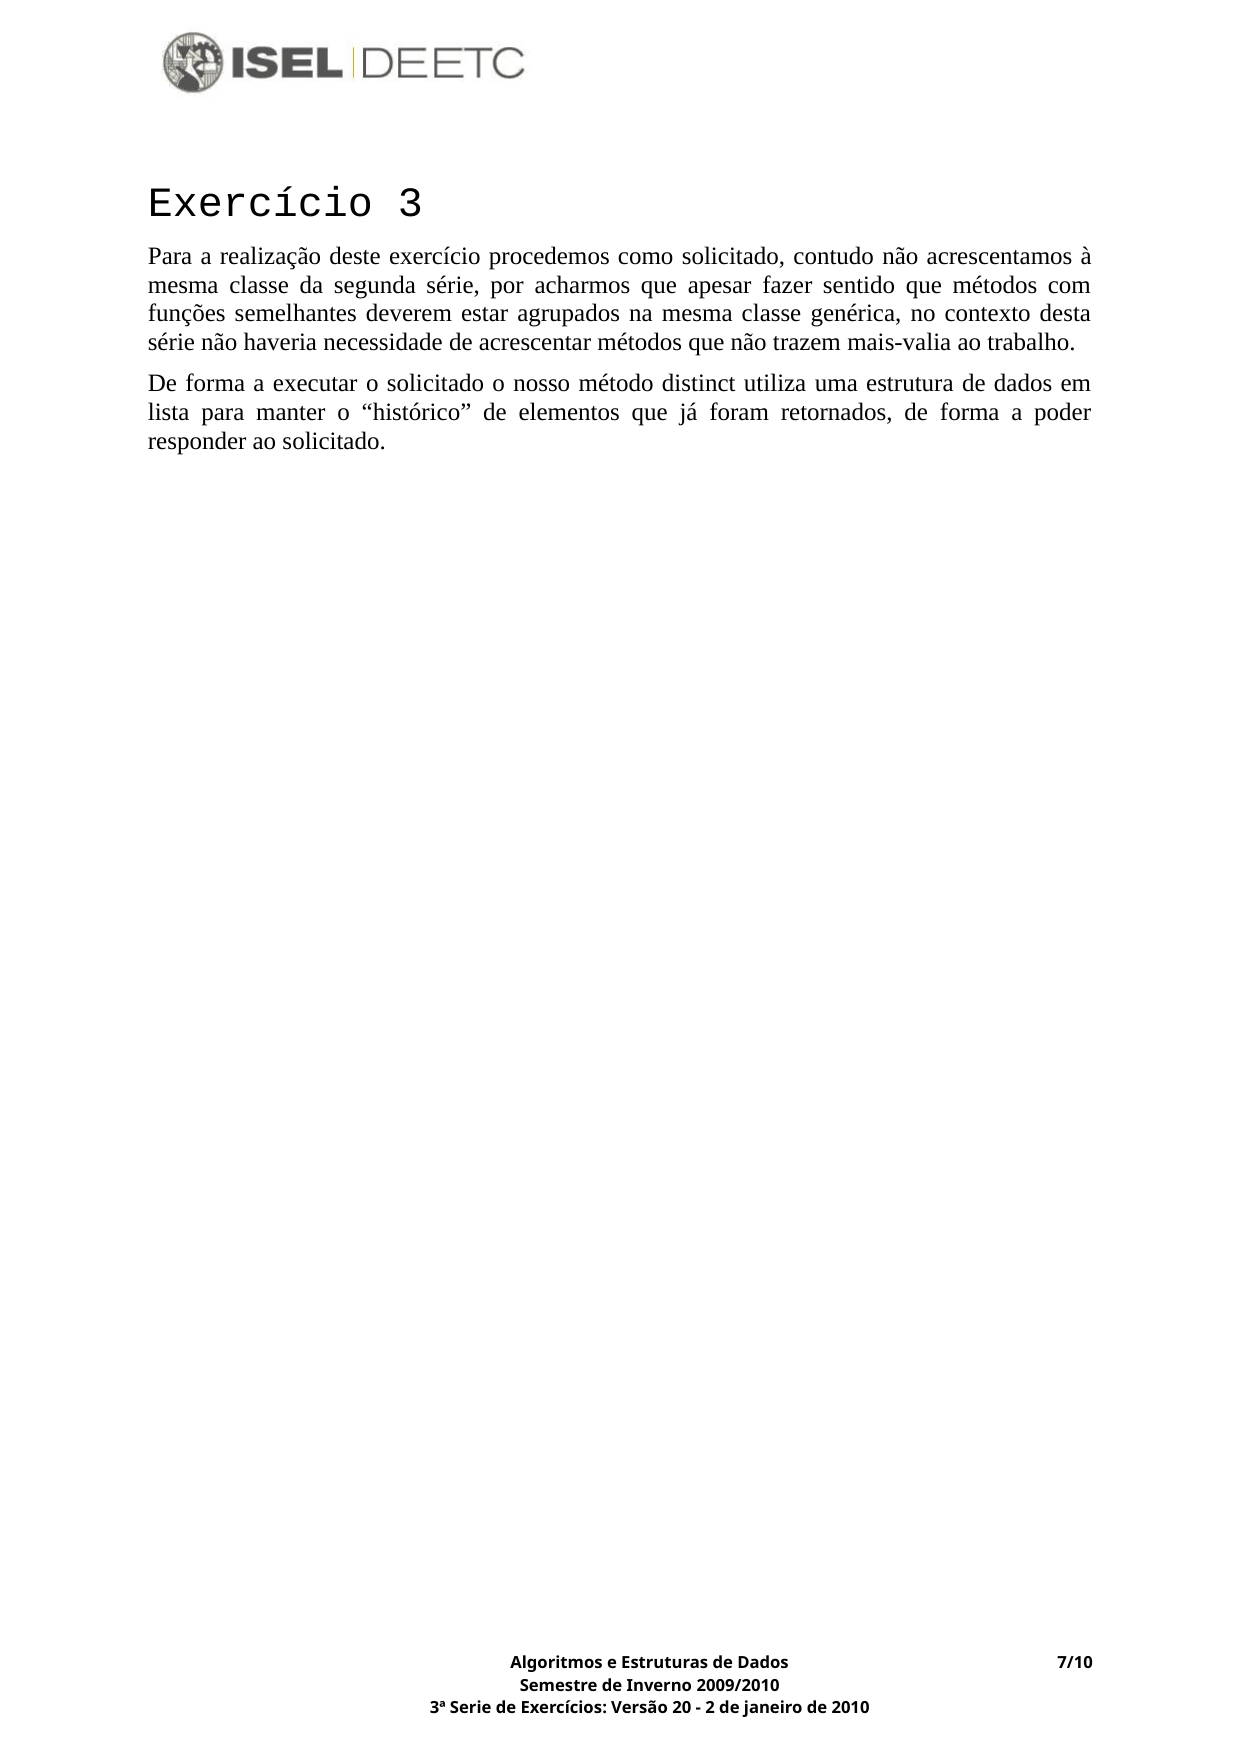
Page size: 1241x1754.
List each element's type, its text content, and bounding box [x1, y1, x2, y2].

picture [153, 17, 555, 118]
text De forma a executar o solicitado o nosso método distinct utiliza uma estrutura de dados em lista para manter o “histórico” de elementos que já foram retornados, de forma a poder responder ao solicitado. [148, 368, 1093, 455]
subtitle Exercício 3 [148, 181, 1093, 228]
text Para a realização deste exercício procedemos como solicitado, contudo não acrescentamos à mesma classe da segunda série, por acharmos que apesar fazer sentido que métodos com funções semelhantes deverem estar agrupados na mesma classe genérica, no contexto desta série não haveria necessidade de acrescentar métodos que não trazem mais-valia ao trabalho. [148, 241, 1093, 356]
